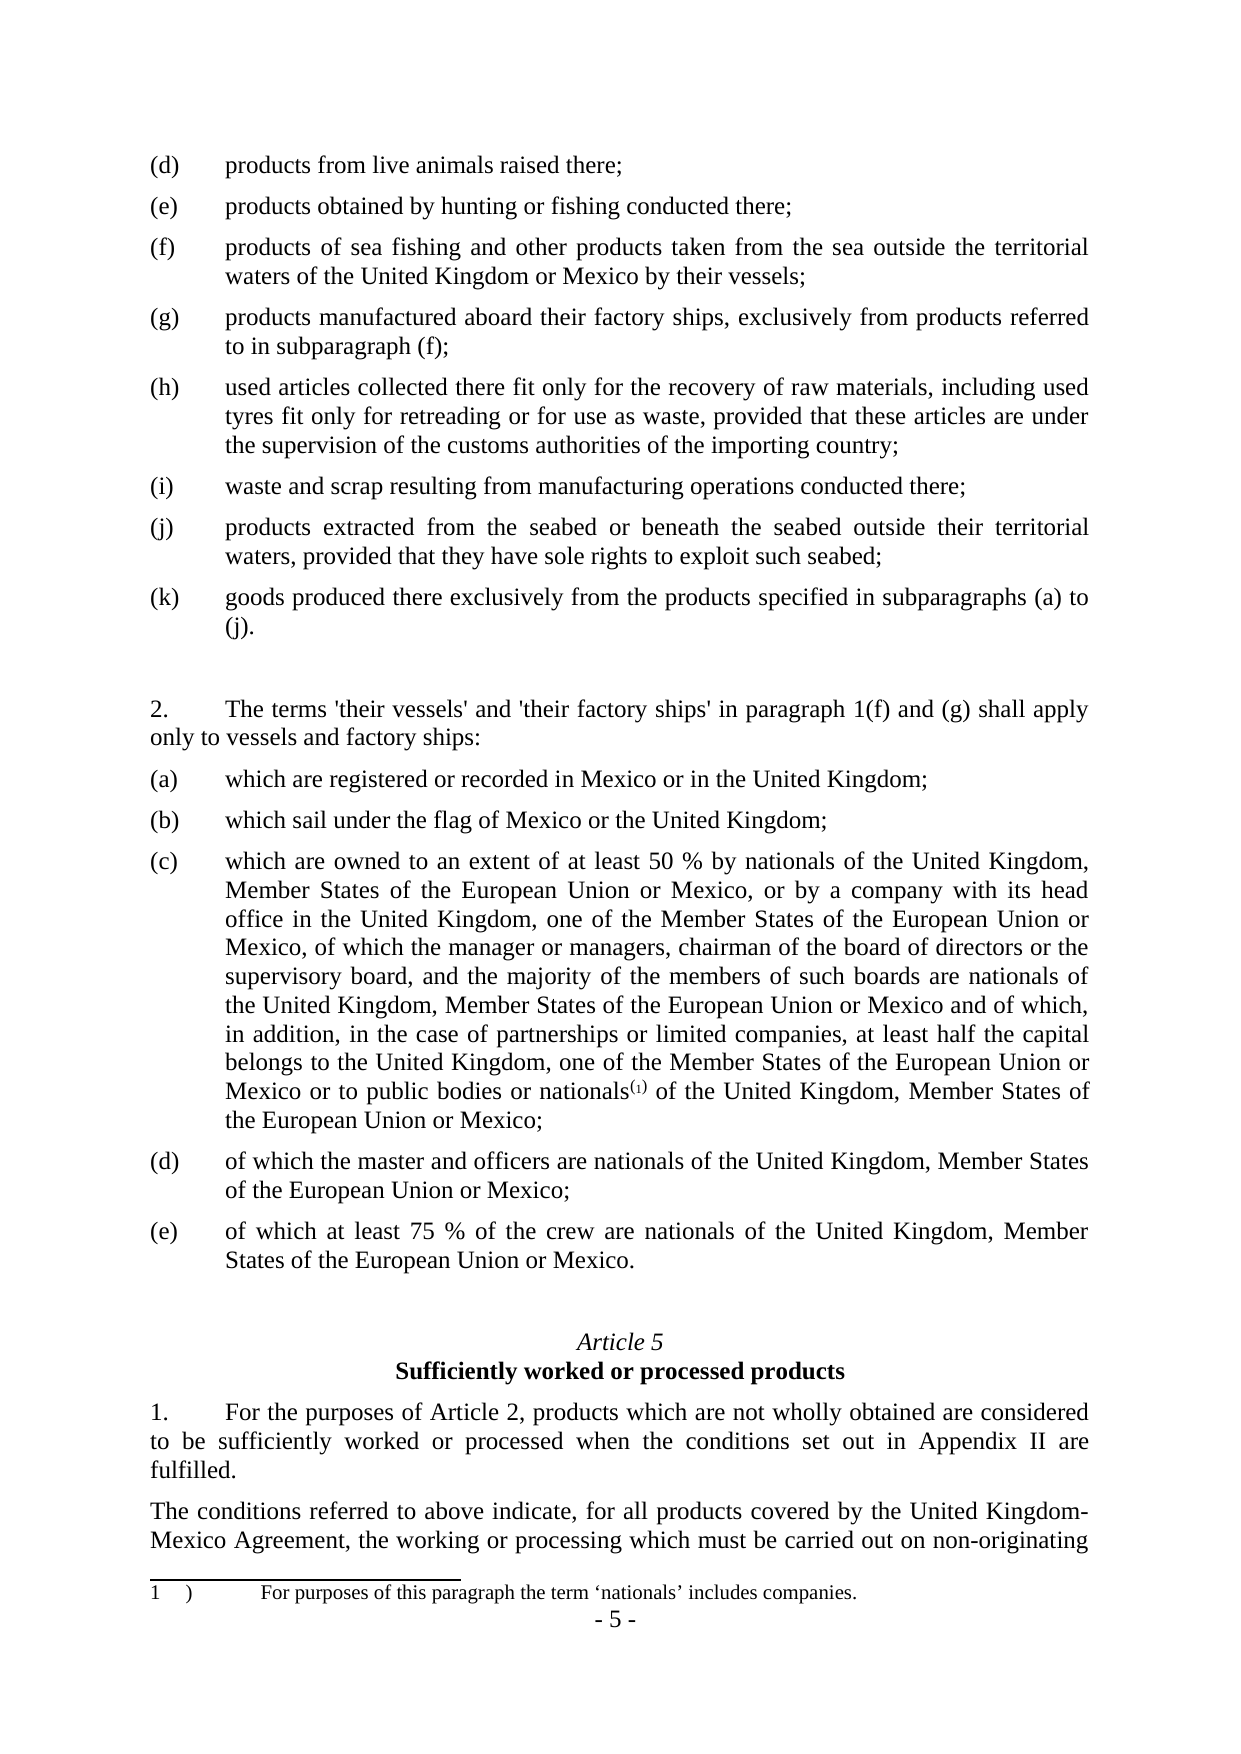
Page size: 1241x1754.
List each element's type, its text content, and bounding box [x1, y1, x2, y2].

list of which at least 75 % of the crew are nationals of the United Kingdom, Member States of the European Union or Mexico. [150, 1216, 1090, 1274]
list which are owned to an extent of at least 50 % by nationals of the United Kingdom, Member States of the European Union or Mexico, or by a company with its head office in the United Kingdom, one of the Member States of the European Union or Mexico, of which the manager or managers, chairman of the board of directors or the supervisory board, and the majority of the members of such boards are nationals of the United Kingdom, Member States of the European Union or Mexico and of which, in addition, in the case of partnerships or limited companies, at least half the capital belongs to the United Kingdom, one of the Member States of the European Union or Mexico or to public bodies or nationals() of the United Kingdom, Member States of the European Union or Mexico; [150, 846, 1090, 1134]
text The conditions referred to above indicate, for all products covered by the United Kingdom-Mexico Agreement, the working or processing which must be carried out on non-originating [150, 1496, 1090, 1554]
list products manufactured aboard their factory ships, exclusively from products referred to in subparagraph (f); [150, 302, 1090, 360]
list of which the master and officers are nationals of the United Kingdom, Member States of the European Union or Mexico; [150, 1146, 1090, 1204]
list The terms 'their vessels' and 'their factory ships' in paragraph 1(f) and (g) shall apply only to vessels and factory ships: [150, 694, 1090, 751]
list products obtained by hunting or fishing conducted there; [150, 191, 1090, 220]
list products of sea fishing and other products taken from the sea outside the territorial waters of the United Kingdom or Mexico by their vessels; [150, 232, 1090, 290]
list Sufficiently worked or processed products [150, 1327, 1090, 1385]
list products from live animals raised there; [150, 150, 1090, 179]
list products extracted from the seabed or beneath the seabed outside their territorial waters, provided that they have sole rights to exploit such seabed; [150, 512, 1090, 570]
list goods produced there exclusively from the products specified in subparagraphs (a) to (j). [150, 582, 1090, 640]
list which sail under the flag of Mexico or the United Kingdom; [150, 805, 1090, 834]
list ) For purposes of this paragraph the term ‘nationals’ includes companies. [150, 1580, 1090, 1604]
list which are registered or recorded in Mexico or in the United Kingdom; [150, 764, 1090, 792]
list used articles collected there fit only for the recovery of raw materials, including used tyres fit only for retreading or for use as waste, provided that these articles are under the supervision of the customs authorities of the importing country; [150, 372, 1090, 459]
list For the purposes of Article 2, products which are not wholly obtained are considered to be sufficiently worked or processed when the conditions set out in Appendix II are fulfilled. [150, 1397, 1090, 1484]
list waste and scrap resulting from manufacturing operations conducted there; [150, 471, 1090, 500]
